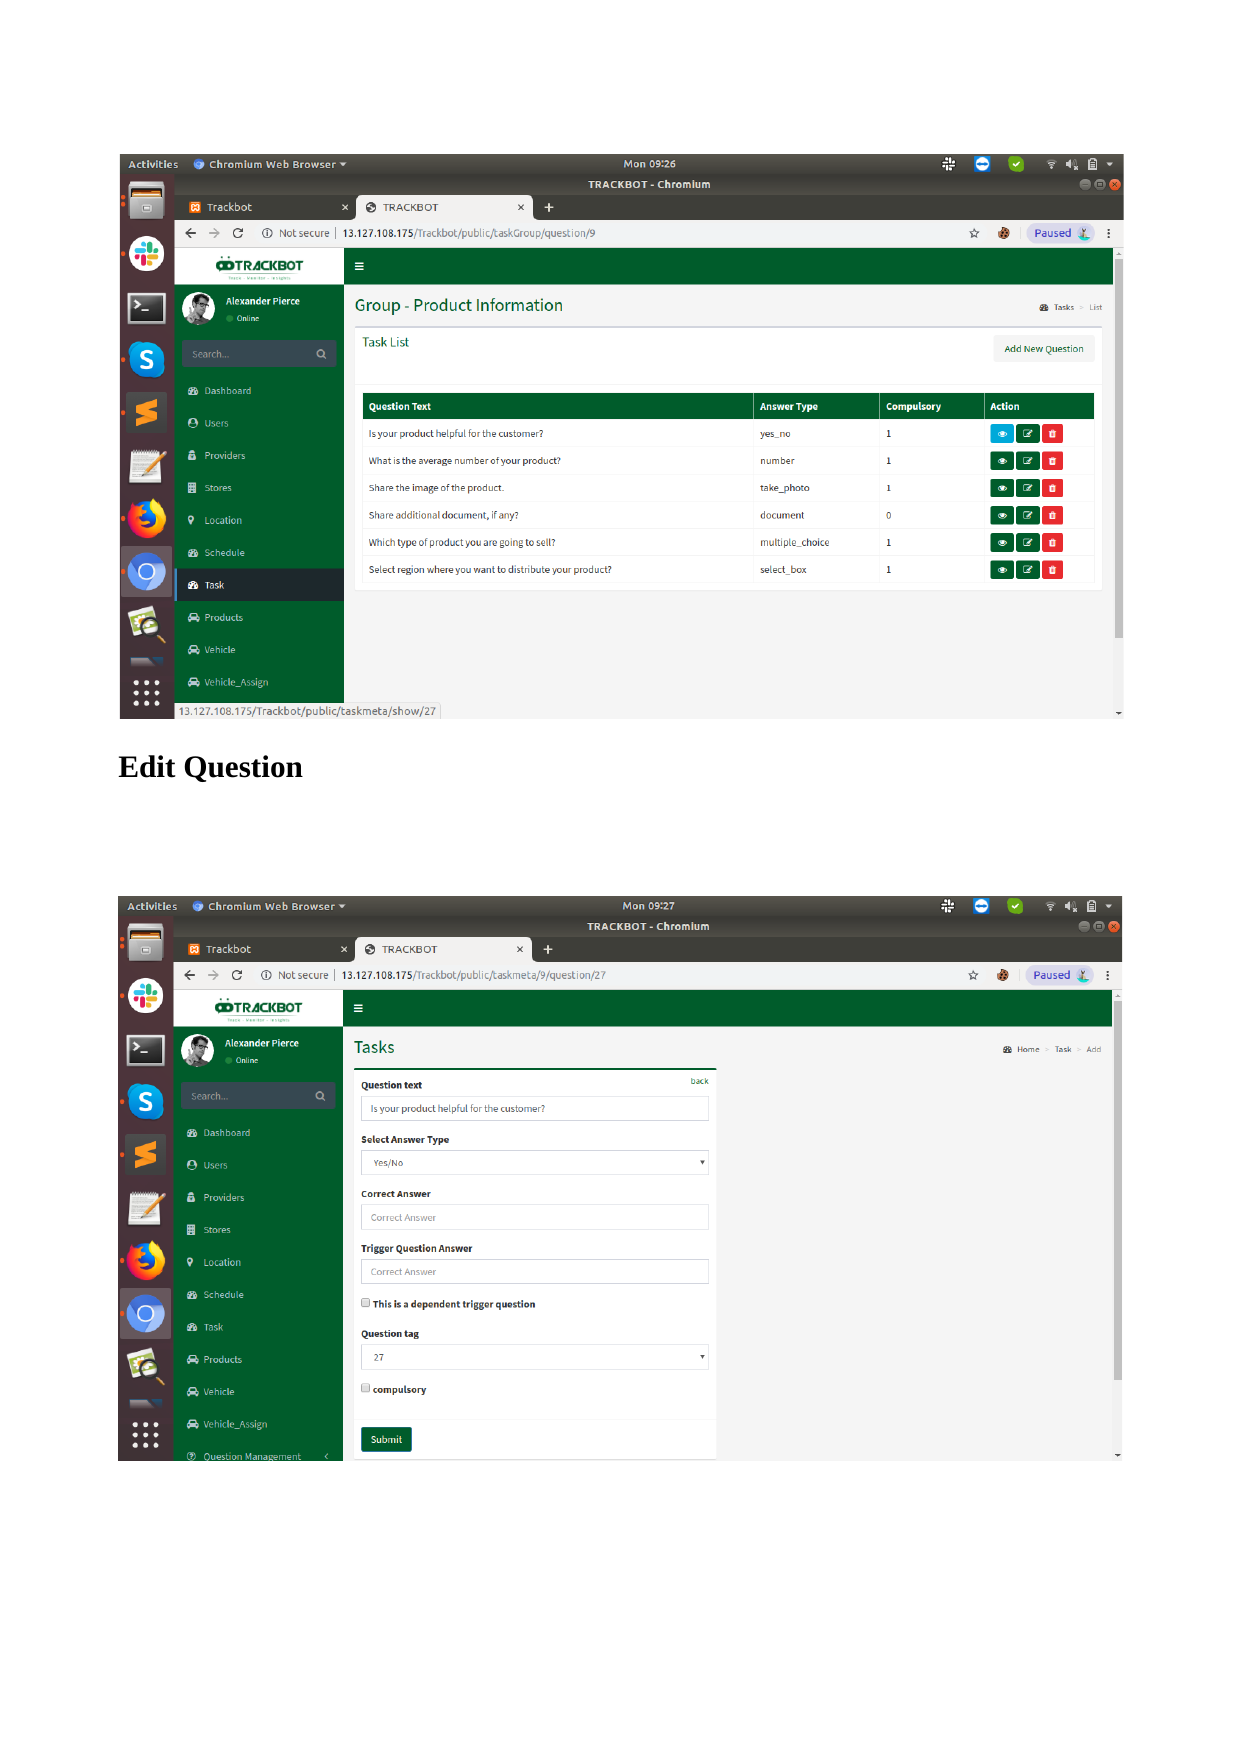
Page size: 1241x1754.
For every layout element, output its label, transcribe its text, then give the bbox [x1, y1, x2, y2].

picture [118, 896, 1123, 1461]
text Edit Question [118, 748, 1122, 784]
picture [119, 154, 1124, 719]
